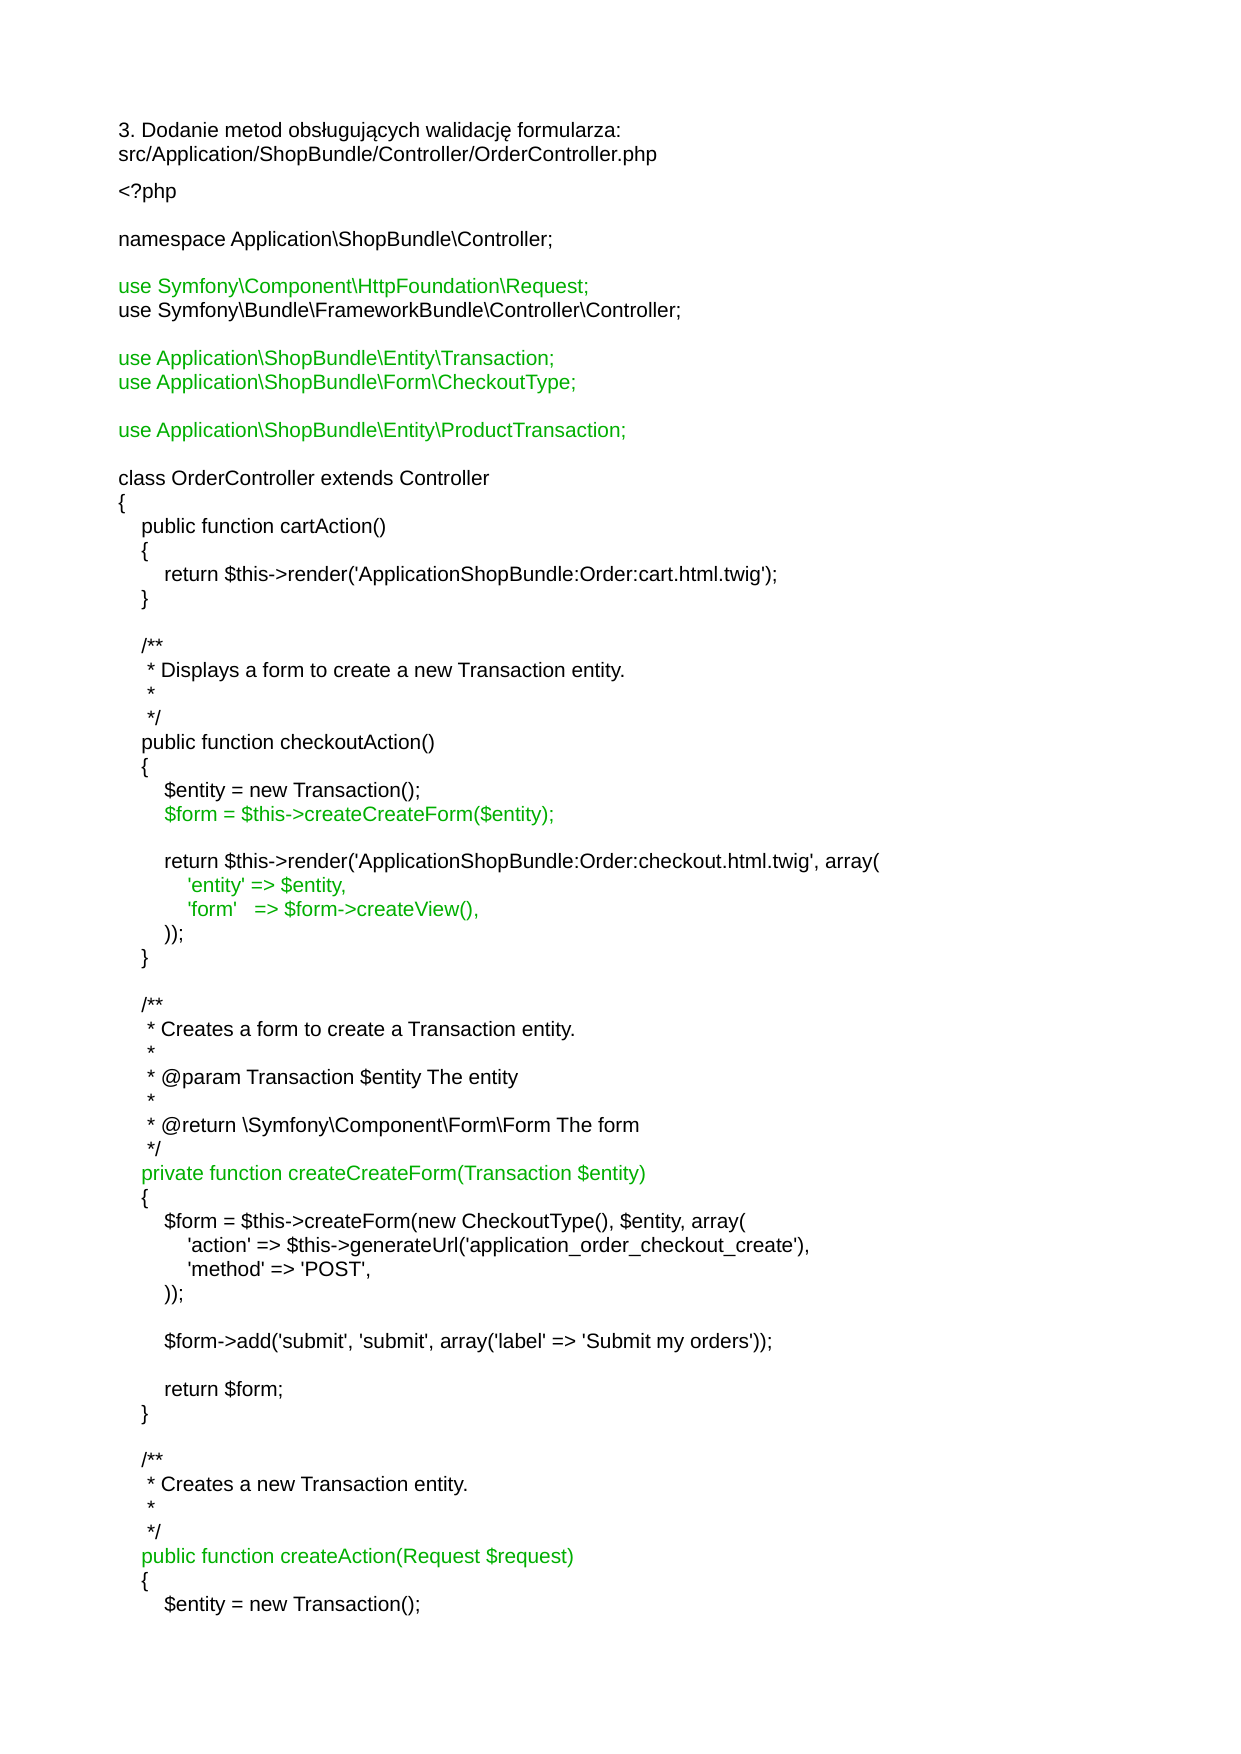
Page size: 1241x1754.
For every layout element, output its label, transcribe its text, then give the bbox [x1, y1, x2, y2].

text use Application\ShopBundle\Entity\Transaction; [118, 346, 1122, 370]
text /** [118, 1448, 1122, 1472]
text 'form' => $form->createView(), [118, 897, 1122, 921]
text * Creates a new Transaction entity. [118, 1472, 1122, 1496]
text { [118, 753, 1122, 777]
text public function cartAction() [118, 514, 1122, 538]
text namespace Application\ShopBundle\Controller; [118, 226, 1122, 250]
text private function createCreateForm(Transaction $entity) [118, 1161, 1122, 1185]
text { [118, 1568, 1122, 1592]
text * Creates a form to create a Transaction entity. [118, 1017, 1122, 1041]
text public function createAction(Request $request) [118, 1544, 1122, 1568]
text $entity = new Transaction(); [118, 1592, 1122, 1616]
text $form = $this->createCreateForm($entity); [118, 801, 1122, 825]
text <?php [118, 178, 1122, 202]
text /** [118, 634, 1122, 658]
text * [118, 1041, 1122, 1065]
text 'entity' => $entity, [118, 873, 1122, 897]
text return $this->render('ApplicationShopBundle:Order:cart.html.twig'); [118, 562, 1122, 586]
text { [118, 1185, 1122, 1209]
text return $form; [118, 1376, 1122, 1400]
text /** [118, 993, 1122, 1017]
text */ [118, 706, 1122, 729]
text 'action' => $this->generateUrl('application_order_checkout_create'), [118, 1233, 1122, 1257]
text $entity = new Transaction(); [118, 777, 1122, 801]
text * @param Transaction $entity The entity [118, 1065, 1122, 1089]
text $form = $this->createForm(new CheckoutType(), $entity, array( [118, 1209, 1122, 1233]
text src/Application/ShopBundle/Controller/OrderController.php [118, 142, 1122, 166]
text * Displays a form to create a new Transaction entity. [118, 658, 1122, 682]
text * [118, 1496, 1122, 1520]
text return $this->render('ApplicationShopBundle:Order:checkout.html.twig', array( [118, 849, 1122, 873]
text )); [118, 1281, 1122, 1304]
text use Application\ShopBundle\Entity\ProductTransaction; [118, 418, 1122, 442]
text } [118, 586, 1122, 610]
text * [118, 682, 1122, 706]
text use Symfony\Component\HttpFoundation\Request; [118, 274, 1122, 298]
text * [118, 1089, 1122, 1113]
text { [118, 490, 1122, 514]
text { [118, 538, 1122, 562]
text class OrderController extends Controller [118, 466, 1122, 490]
text )); [118, 921, 1122, 945]
text */ [118, 1520, 1122, 1544]
text */ [118, 1137, 1122, 1161]
text * @return \Symfony\Component\Form\Form The form [118, 1113, 1122, 1137]
text 'method' => 'POST', [118, 1257, 1122, 1281]
text } [118, 1400, 1122, 1424]
text public function checkoutAction() [118, 729, 1122, 753]
text } [118, 945, 1122, 969]
text 3. Dodanie metod obsługujących walidację formularza: [118, 118, 1122, 142]
text use Application\ShopBundle\Form\CheckoutType; [118, 370, 1122, 394]
text $form->add('submit', 'submit', array('label' => 'Submit my orders')); [118, 1328, 1122, 1352]
text use Symfony\Bundle\FrameworkBundle\Controller\Controller; [118, 298, 1122, 322]
